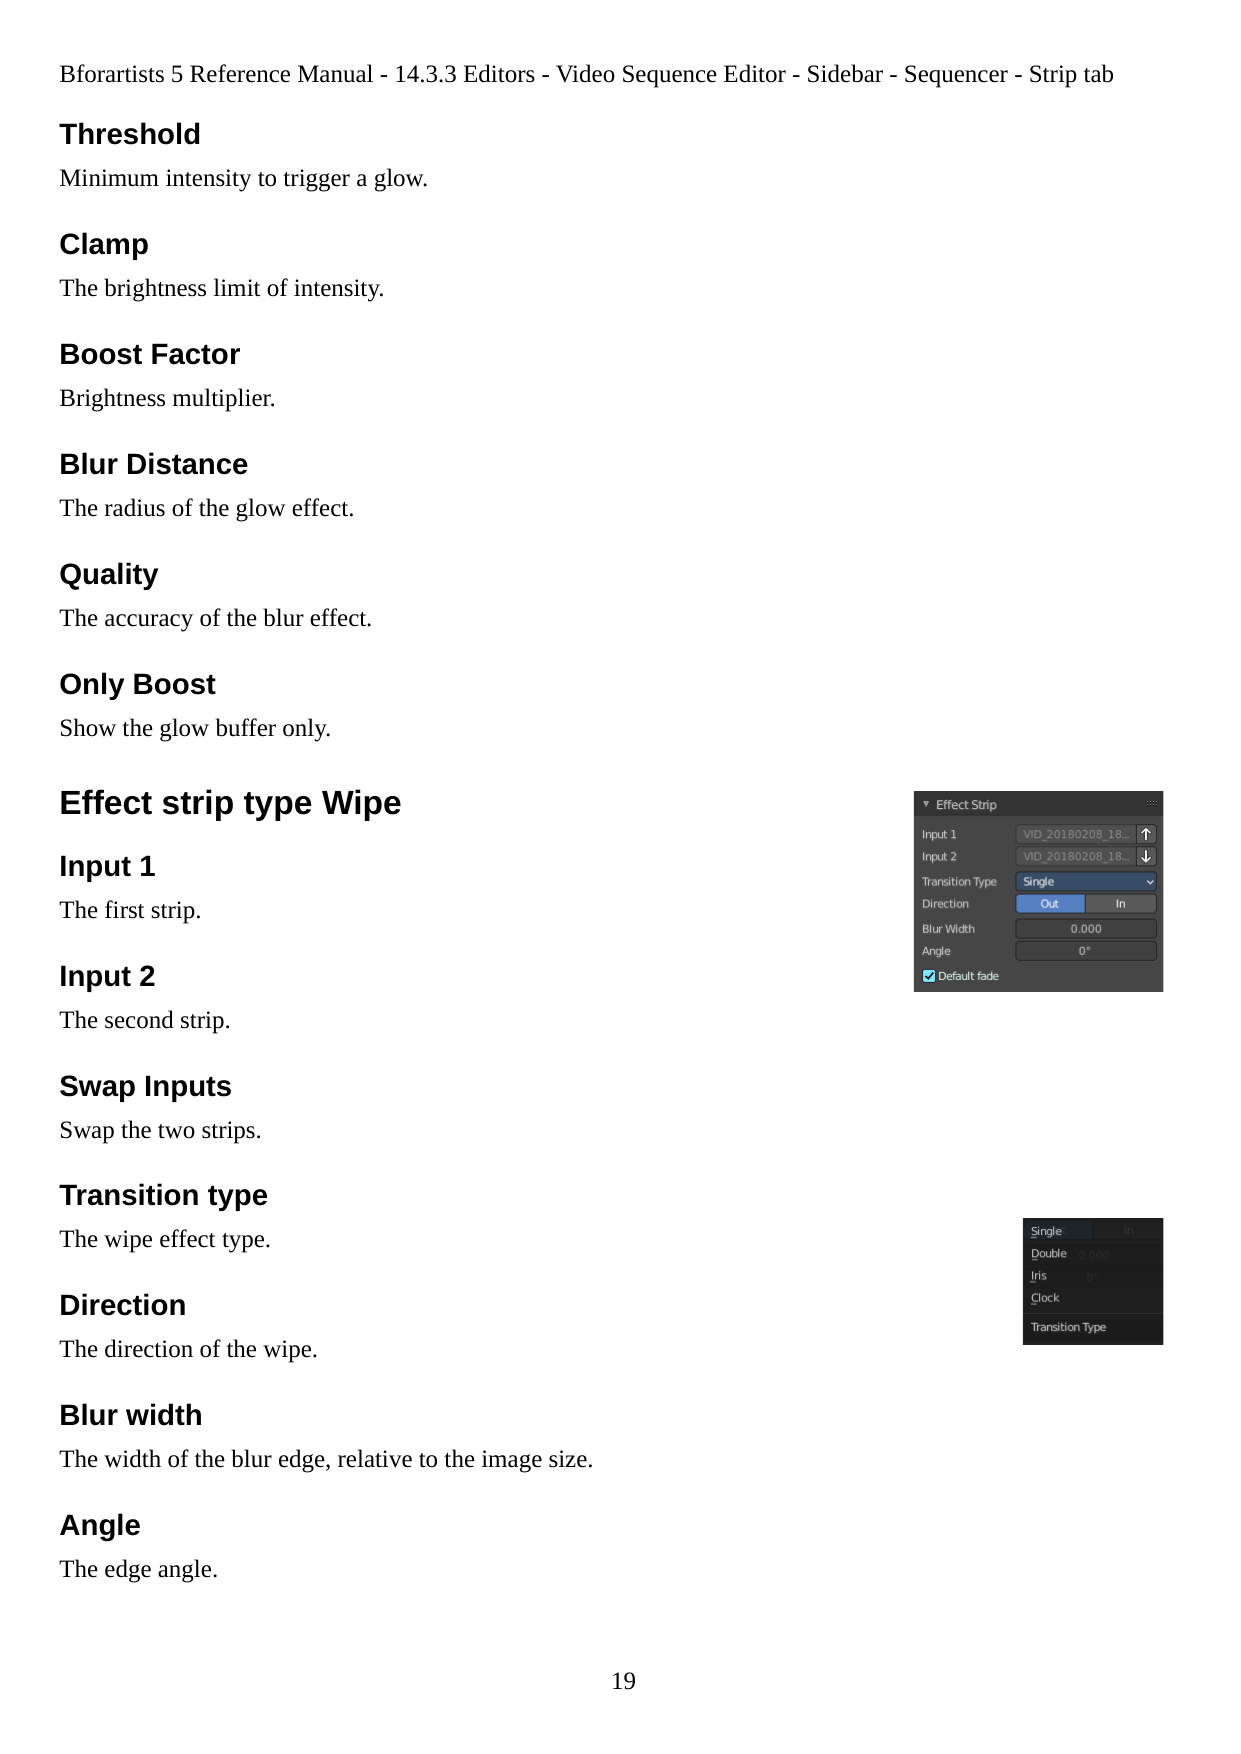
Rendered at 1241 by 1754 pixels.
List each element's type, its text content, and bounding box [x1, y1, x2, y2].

text [1164, 895, 1181, 924]
subtitle [1164, 849, 1181, 882]
subtitle Quality [59, 557, 1181, 591]
text Minimum intensity to trigger a glow. [59, 163, 1181, 192]
text Brightness multiplier. [59, 383, 1181, 412]
subtitle Threshold [59, 117, 1181, 151]
text The first strip. [59, 895, 913, 924]
subtitle Effect strip type Wipe [59, 783, 1181, 822]
text The accuracy of the blur effect. [59, 603, 1181, 632]
subtitle Blur width [59, 1398, 1181, 1432]
subtitle Angle [59, 1508, 1181, 1542]
picture [913, 791, 1164, 992]
text The wipe effect type. [59, 1224, 1022, 1253]
text [1164, 1224, 1181, 1253]
subtitle [1164, 1288, 1181, 1322]
subtitle [1164, 958, 1181, 992]
subtitle Boost Factor [59, 337, 1181, 371]
text Show the glow buffer only. [59, 713, 1181, 742]
text The second strip. [59, 1005, 1181, 1033]
text The edge angle. [59, 1554, 1181, 1583]
text Swap the two strips. [59, 1115, 1181, 1143]
text The radius of the glow effect. [59, 493, 1181, 522]
text The brightness limit of intensity. [59, 273, 1181, 302]
subtitle Transition type [59, 1178, 1181, 1212]
subtitle Input 1 [59, 849, 913, 882]
subtitle Blur Distance [59, 447, 1181, 481]
text The width of the blur edge, relative to the image size. [59, 1444, 1181, 1473]
subtitle Swap Inputs [59, 1068, 1181, 1102]
subtitle Direction [59, 1288, 1022, 1322]
subtitle Input 2 [59, 958, 913, 992]
text The direction of the wipe. [59, 1334, 1181, 1363]
subtitle Only Boost [59, 667, 1181, 701]
subtitle Clamp [59, 227, 1181, 261]
picture [1022, 1218, 1164, 1345]
